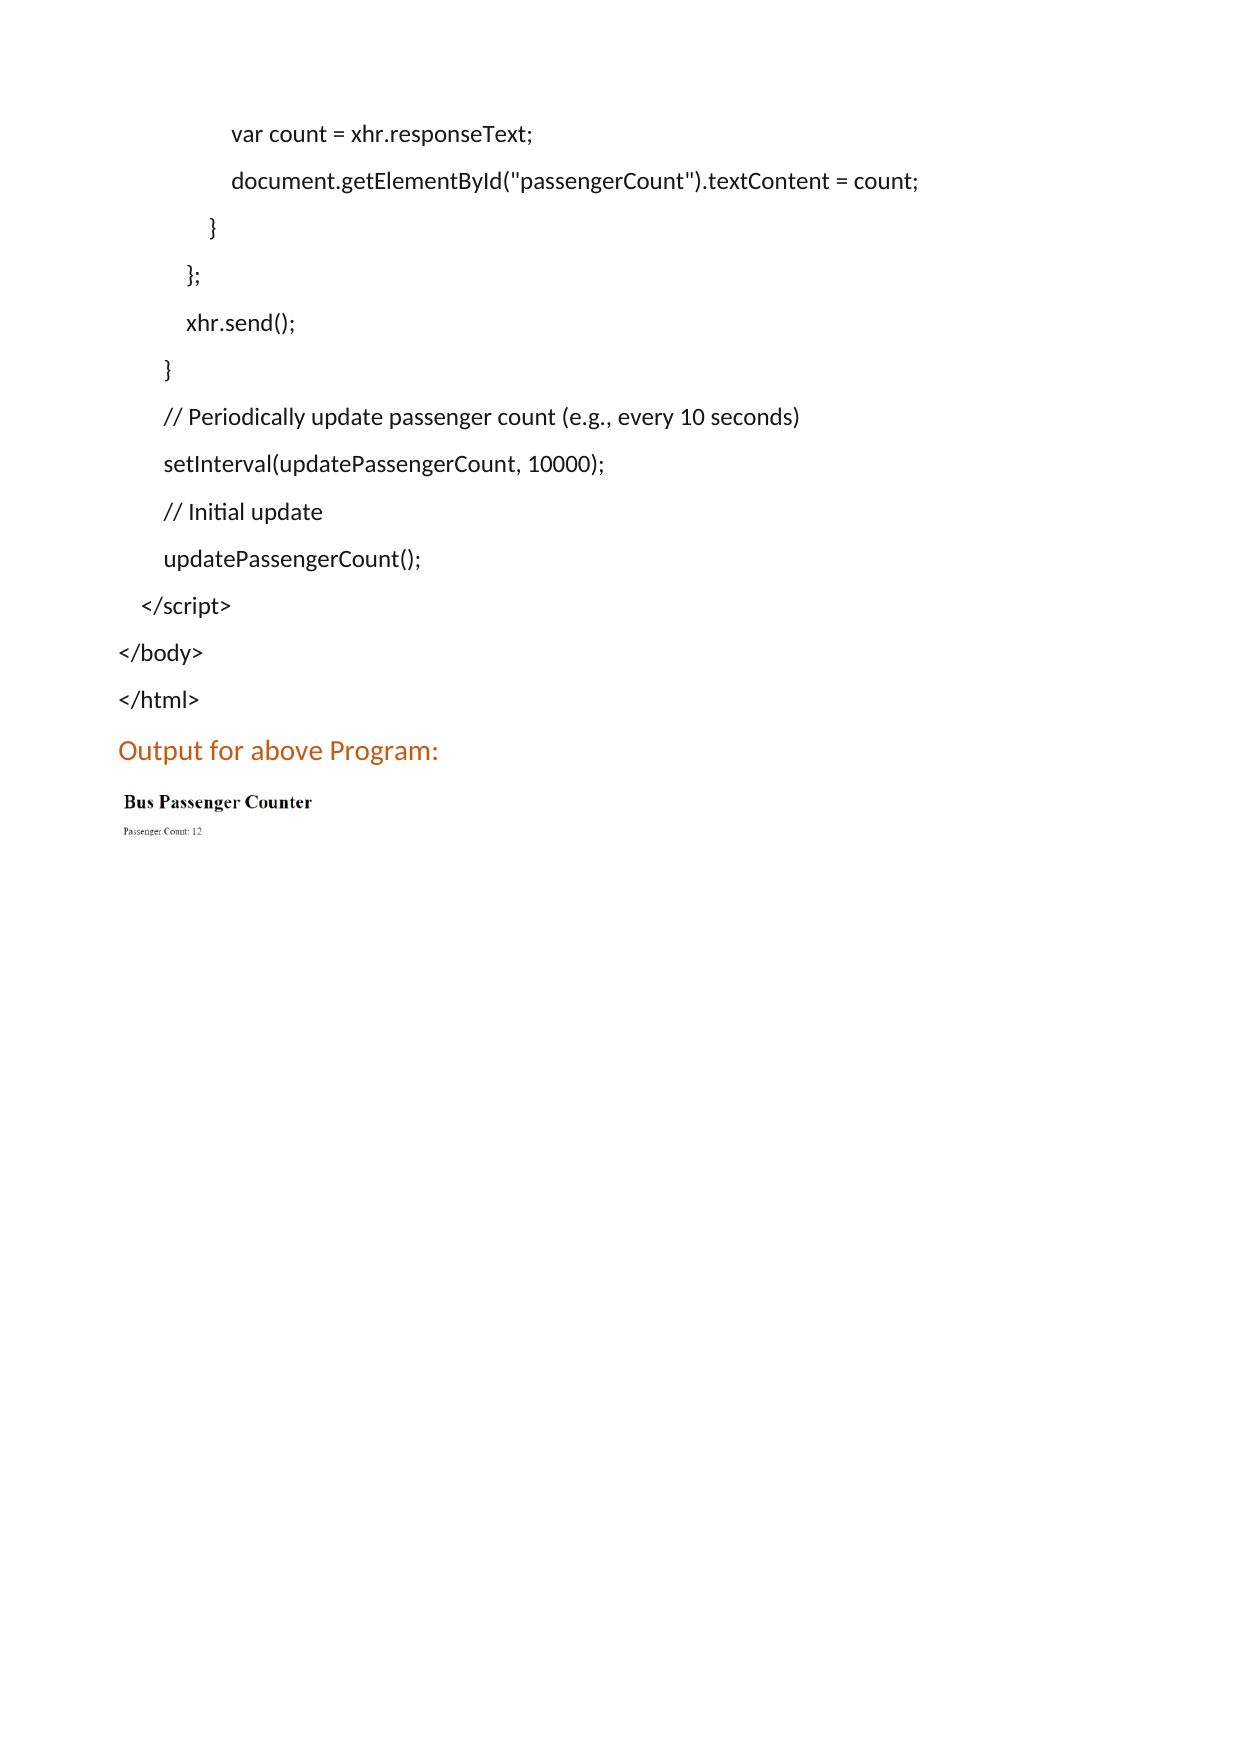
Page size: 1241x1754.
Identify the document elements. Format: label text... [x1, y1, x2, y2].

text </script> [118, 590, 1122, 621]
text // Initial update [118, 496, 1122, 526]
text </body> [118, 637, 1122, 668]
text var count = xhr.responseText; [118, 118, 1122, 149]
text } [118, 354, 1122, 384]
text </html> [118, 684, 1122, 715]
text xhr.send(); [118, 307, 1122, 337]
text document.getElementById("passengerCount").textContent = count; [118, 165, 1122, 196]
text // Periodically update passenger count (e.g., every 10 seconds) [118, 401, 1122, 432]
text }; [118, 260, 1122, 290]
text updatePassengerCount(); [118, 543, 1122, 573]
text } [118, 212, 1122, 243]
text Output for above Program: [118, 732, 1122, 767]
text setInterval(updatePassengerCount, 10000); [118, 448, 1122, 479]
